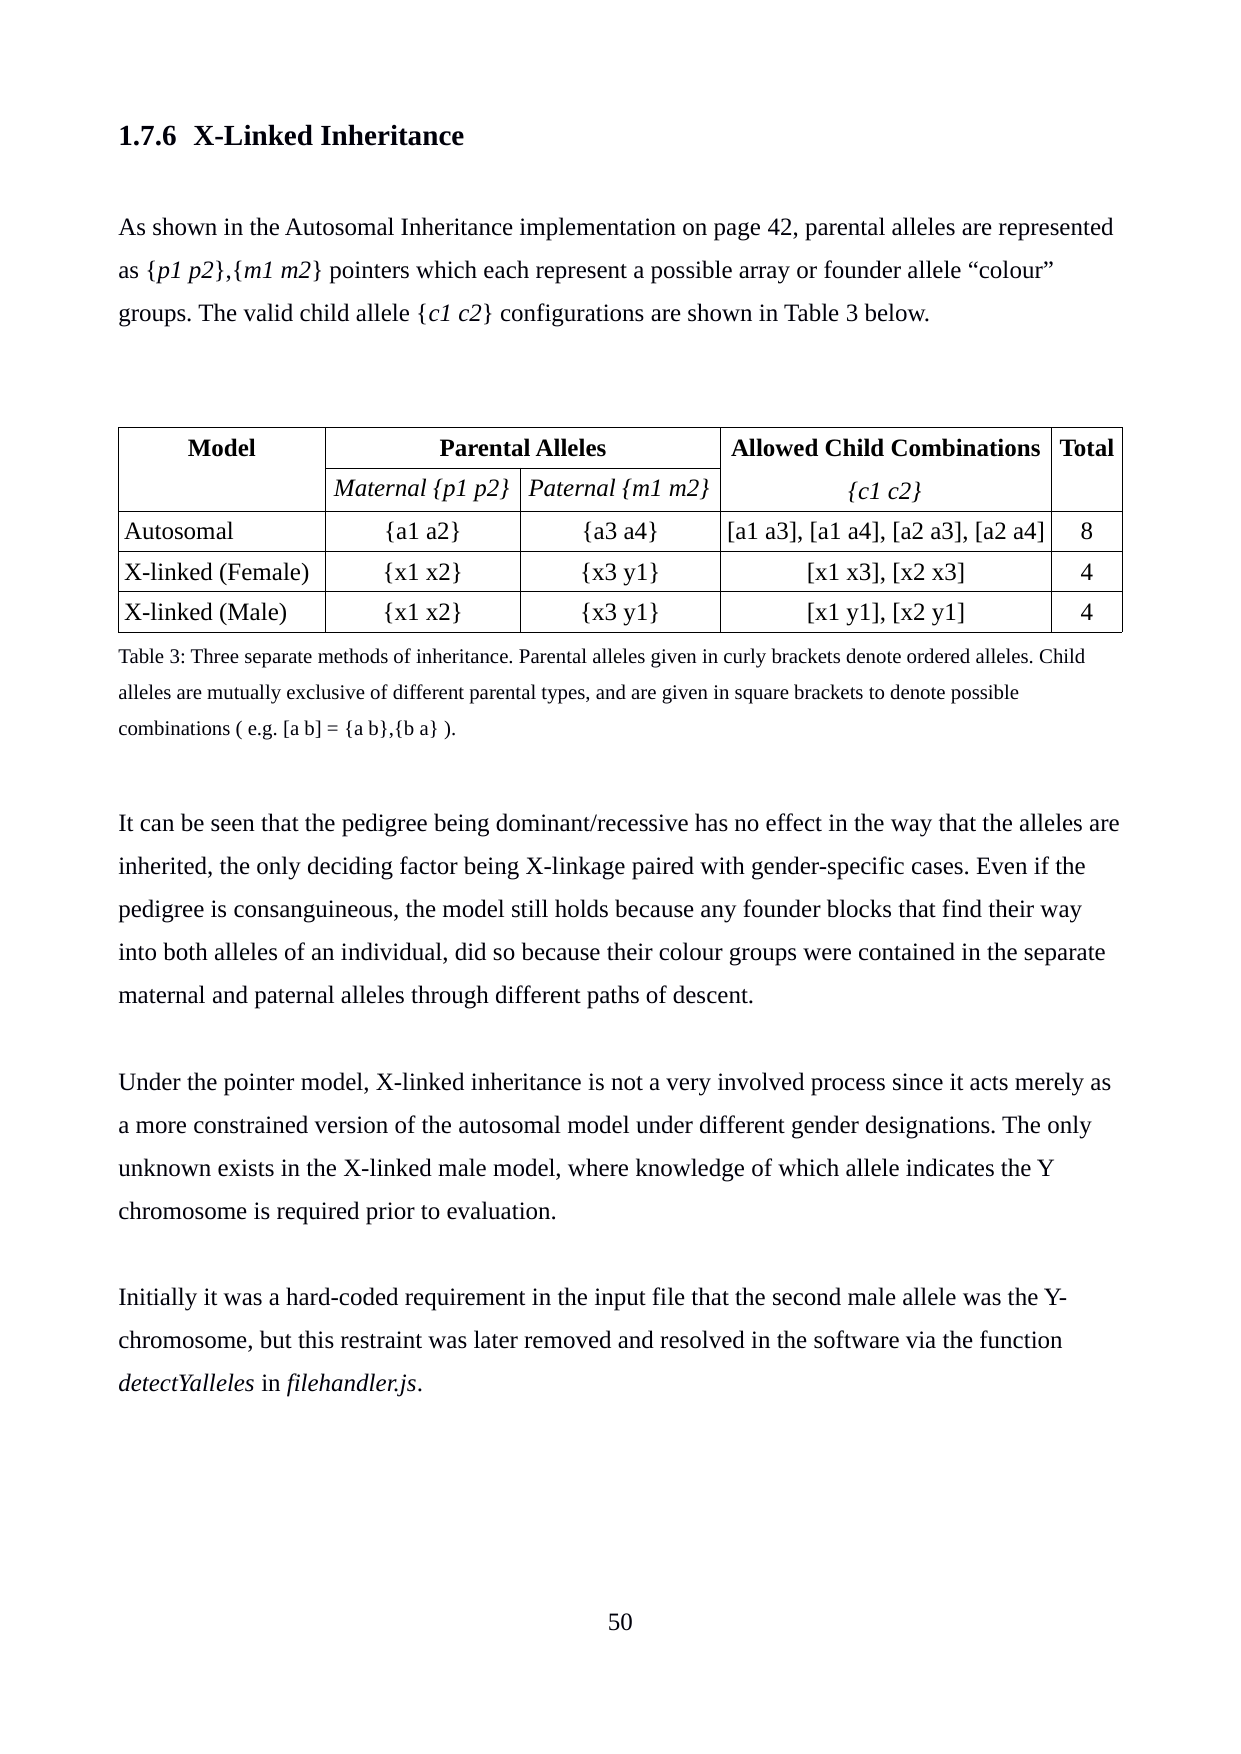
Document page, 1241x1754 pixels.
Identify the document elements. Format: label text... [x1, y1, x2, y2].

text Table 3: Three separate methods of inheritance. Parental alleles given in curly brackets denote ordered alleles. Child alleles are mutually exclusive of different parental types, and are given in square brackets to denote possible combinations ( e.g. [a b] = {a b},{b a} ). [118, 644, 1122, 740]
table_cell {a1 a2} [326, 512, 520, 551]
table_cell X-linked (Female) [119, 552, 325, 591]
table_cell {a3 a4} [521, 512, 720, 551]
table_cell 8 [1052, 512, 1122, 551]
table_cell {x3 y1} [521, 552, 720, 591]
table_cell 4 [1052, 592, 1122, 632]
table_cell Autosomal [119, 512, 325, 551]
table_cell Maternal {p1 p2} [326, 469, 520, 511]
table_cell X-linked (Male) [119, 592, 325, 632]
table_cell {x3 y1} [521, 592, 720, 632]
text As shown in the Autosomal Inheritance implementation on page 47, parental alleles are represented as {p1 p2},{m1 m2} pointers which each represent a possible array or founder allele “colour” groups. The valid child allele {c1 c2} configurations are shown in Table 3 below. [118, 212, 1122, 327]
text Initially it was a hard-coded requirement in the input file that the second male allele was the Y-chromosome, but this restraint was later removed and resolved in the software via the function detectYalleles in filehandler.js. [118, 1282, 1122, 1397]
text Under the pointer model, X-linked inheritance is not a very involved process since it acts merely as a more constrained version of the autosomal model under different gender designations. The only unknown exists in the X-linked male model, where knowledge of which allele indicates the Y chromosome is required prior to evaluation. [118, 1067, 1122, 1225]
table_cell {x1 x2} [326, 592, 520, 632]
table_header Allowed Child Combinations {c1 c2} [721, 428, 1051, 511]
table_header Parental Alleles [326, 428, 720, 467]
subtitle X-Linked Inheritance [118, 118, 1122, 152]
text It can be seen that the pedigree being dominant/recessive has no effect in the way that the alleles are inherited, the only deciding factor being X-linkage paired with gender-specific cases. Even if the pedigree is consanguineous, the model still holds because any founder blocks that find their way into both alleles of an individual, did so because their colour groups were contained in the separate maternal and paternal alleles through different paths of descent. [118, 808, 1122, 1009]
table_cell [x1 y1], [x2 y1] [721, 592, 1051, 632]
table_cell [a1 a3], [a1 a4], [a2 a3], [a2 a4] [721, 512, 1051, 551]
table_cell [x1 x3], [x2 x3] [721, 552, 1051, 591]
table_cell Paternal {m1 m2} [521, 469, 720, 511]
table_cell {x1 x2} [326, 552, 520, 591]
table_header Model [119, 428, 325, 511]
table_cell 4 [1052, 552, 1122, 591]
table_header Total [1052, 428, 1122, 511]
